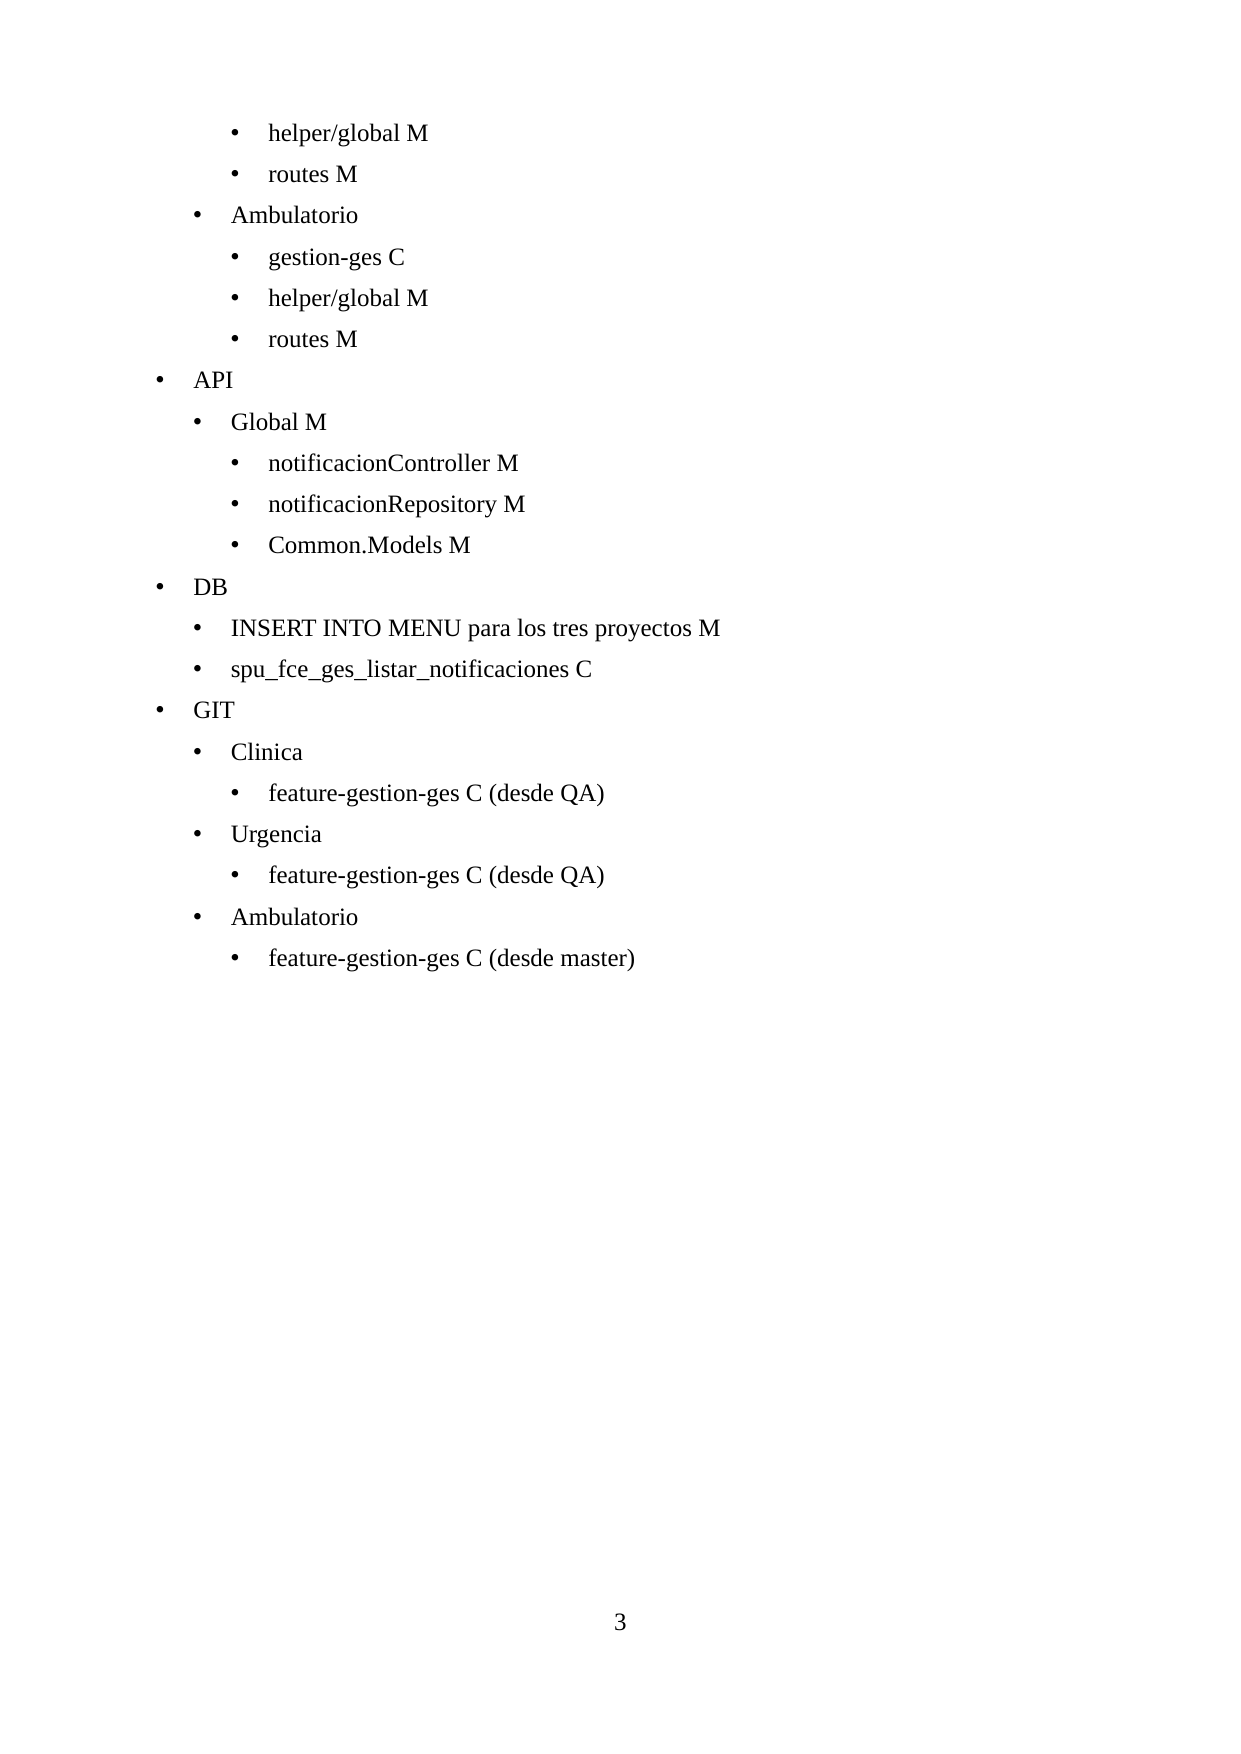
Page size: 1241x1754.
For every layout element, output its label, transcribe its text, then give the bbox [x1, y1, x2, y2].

list Urgencia [193, 819, 1122, 848]
list Ambulatorio [193, 201, 1122, 229]
list Global M [193, 407, 1122, 436]
list Ambulatorio [193, 902, 1122, 931]
list API [156, 366, 1122, 394]
list feature-gestion-ges C (desde QA) [231, 861, 1122, 889]
list feature-gestion-ges C (desde master) [231, 943, 1122, 972]
list Common.Models M [231, 531, 1122, 559]
list feature-gestion-ges C (desde QA) [231, 778, 1122, 807]
list Clinica [193, 737, 1122, 766]
list routes M [231, 159, 1122, 188]
list helper/global M [231, 283, 1122, 312]
list notificacionController M [231, 448, 1122, 477]
list INSERT INTO MENU para los tres proyectos M [193, 613, 1122, 642]
list routes M [231, 324, 1122, 353]
list helper/global M [231, 118, 1122, 147]
list DB [156, 572, 1122, 601]
list spu_fce_ges_listar_notificaciones C [193, 654, 1122, 683]
list notificacionRepository M [231, 489, 1122, 518]
list gestion-ges C [231, 242, 1122, 271]
list GIT [156, 696, 1122, 724]
